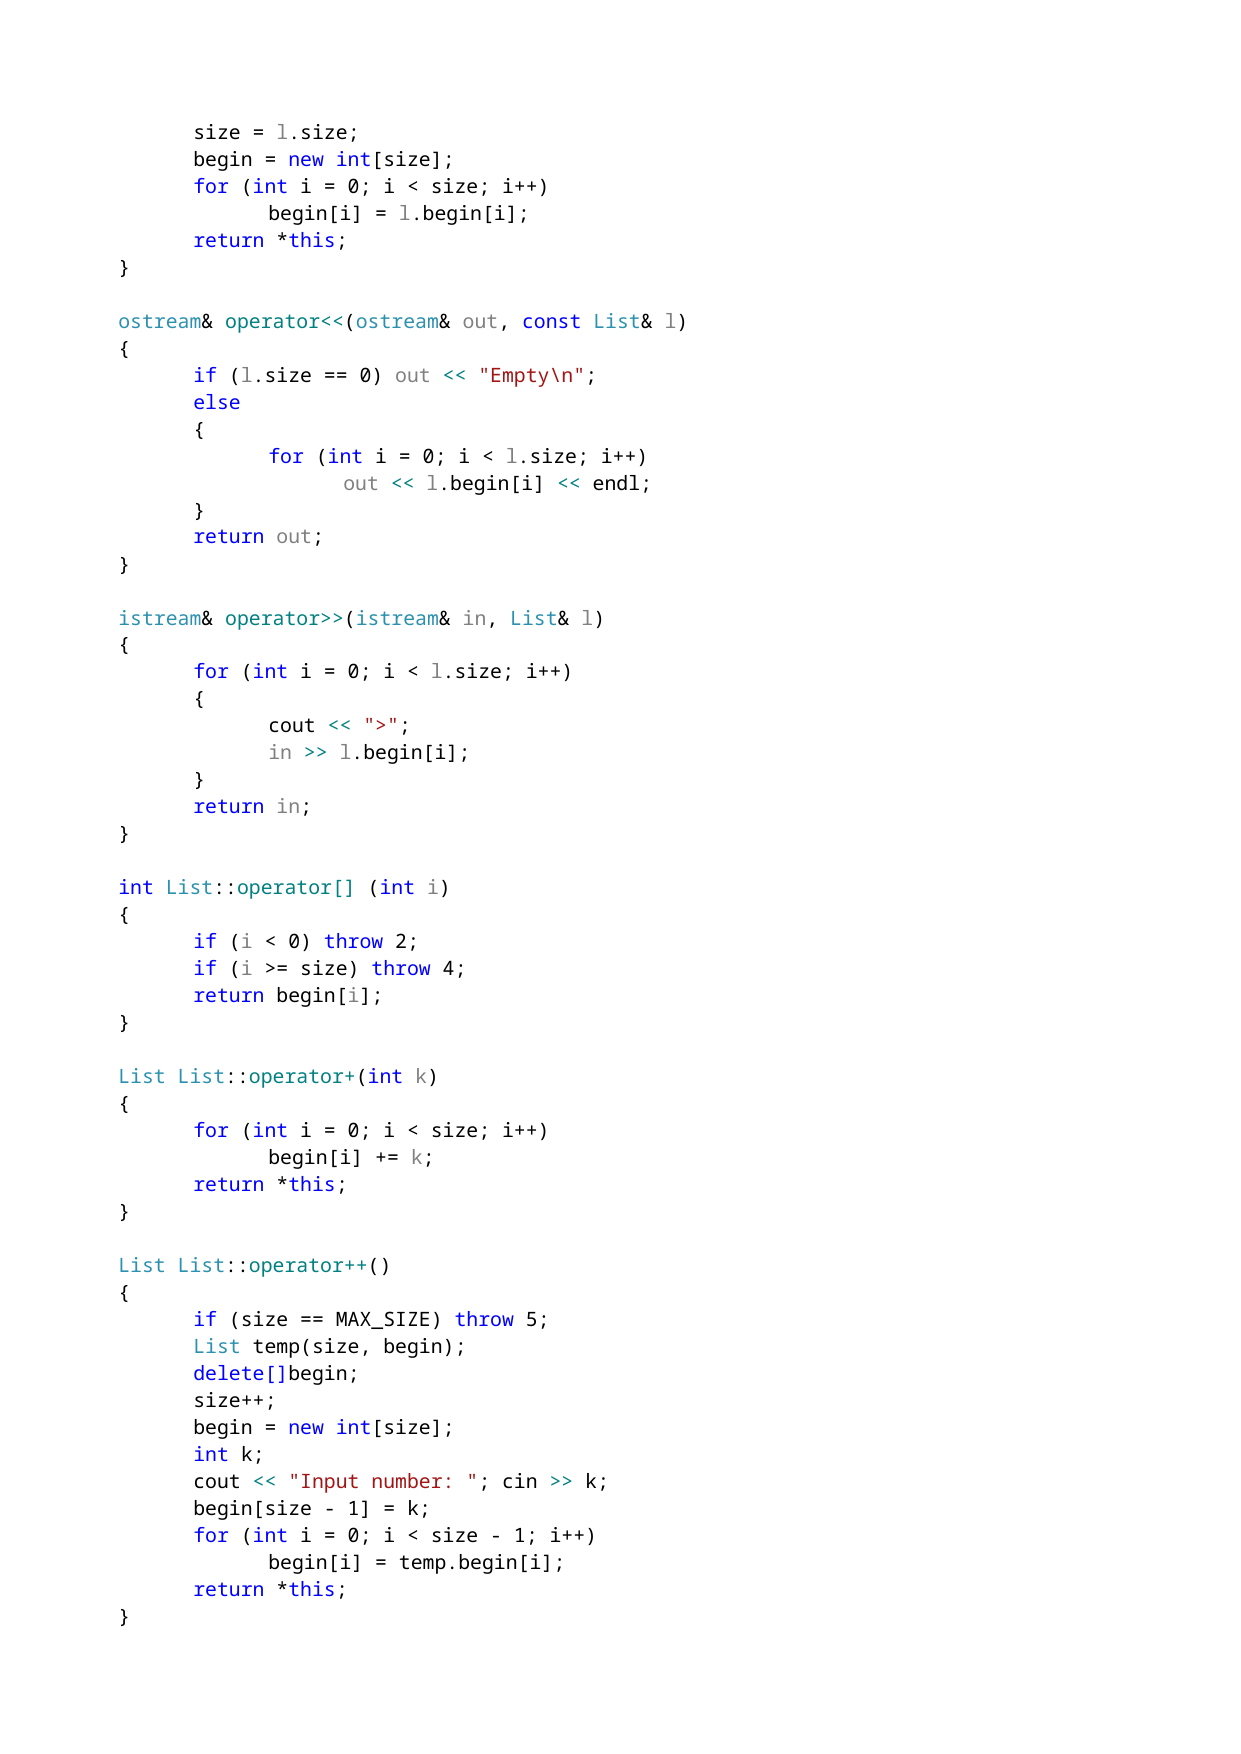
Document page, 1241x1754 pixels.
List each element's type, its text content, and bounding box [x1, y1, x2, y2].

text size = l.size; [118, 118, 1122, 145]
text { [118, 685, 1122, 712]
text } [118, 766, 1122, 793]
text cout << ">"; [118, 712, 1122, 739]
text int k; [118, 1440, 1122, 1467]
text { [118, 415, 1122, 442]
text if (size == MAX_SIZE) throw 5; [118, 1305, 1122, 1332]
text delete[]begin; [118, 1359, 1122, 1386]
text } [118, 496, 1122, 523]
text { [118, 631, 1122, 658]
text if (l.size == 0) out << "Empty\n"; [118, 361, 1122, 388]
text return in; [118, 793, 1122, 819]
text List List::operator++() [118, 1251, 1122, 1278]
text ostream& operator<<(ostream& out, const List& l) [118, 307, 1122, 334]
text begin[i] = l.begin[i]; [118, 199, 1122, 226]
text cout << "Input number: "; cin >> k; [118, 1467, 1122, 1494]
text for (int i = 0; i < l.size; i++) [118, 442, 1122, 469]
text for (int i = 0; i < size - 1; i++) [118, 1521, 1122, 1548]
text return *this; [118, 1575, 1122, 1602]
text begin[i] = temp.begin[i]; [118, 1548, 1122, 1575]
text for (int i = 0; i < l.size; i++) [118, 658, 1122, 685]
text return begin[i]; [118, 981, 1122, 1008]
text return *this; [118, 226, 1122, 253]
text begin[size - 1] = k; [118, 1494, 1122, 1521]
text List List::operator+(int k) [118, 1062, 1122, 1089]
text else [118, 388, 1122, 415]
text if (i < 0) throw 2; [118, 927, 1122, 954]
text return *this; [118, 1170, 1122, 1197]
text in >> l.begin[i]; [118, 739, 1122, 766]
text if (i >= size) throw 4; [118, 954, 1122, 981]
text istream& operator>>(istream& in, List& l) [118, 604, 1122, 631]
text } [118, 1008, 1122, 1035]
text } [118, 1197, 1122, 1224]
text { [118, 334, 1122, 361]
text out << l.begin[i] << endl; [118, 469, 1122, 496]
text { [118, 1278, 1122, 1305]
text begin[i] += k; [118, 1143, 1122, 1170]
text } [118, 819, 1122, 847]
text return out; [118, 523, 1122, 550]
text begin = new int[size]; [118, 145, 1122, 172]
text { [118, 1089, 1122, 1116]
text } [118, 253, 1122, 280]
text for (int i = 0; i < size; i++) [118, 172, 1122, 199]
text } [118, 1602, 1122, 1629]
text List temp(size, begin); [118, 1332, 1122, 1359]
text for (int i = 0; i < size; i++) [118, 1116, 1122, 1143]
text size++; [118, 1386, 1122, 1413]
text } [118, 550, 1122, 577]
text { [118, 901, 1122, 927]
text int List::operator[] (int i) [118, 873, 1122, 901]
text begin = new int[size]; [118, 1413, 1122, 1440]
